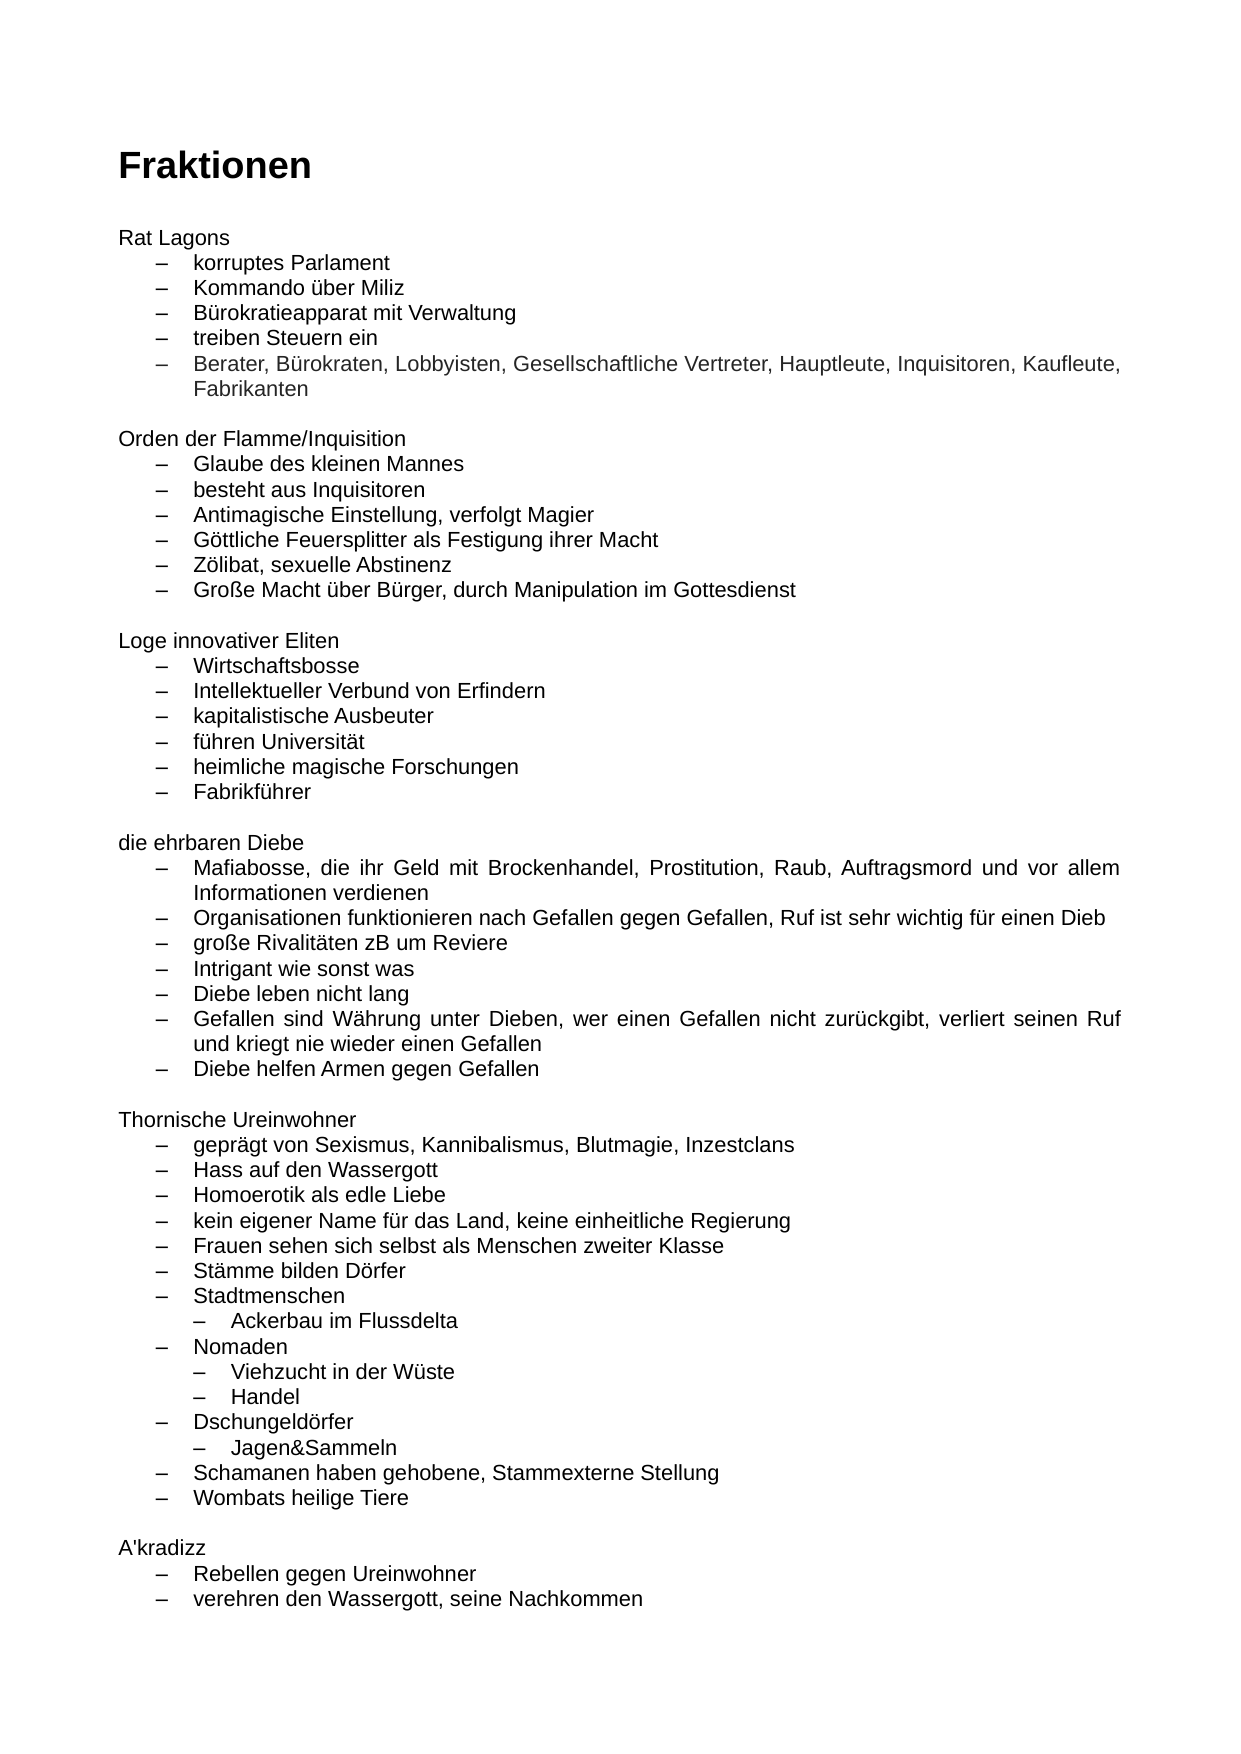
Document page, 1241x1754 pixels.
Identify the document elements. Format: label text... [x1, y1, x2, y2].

text Rat Lagons [118, 224, 1122, 250]
text Thornische Ureinwohner [118, 1107, 1122, 1132]
list verehren den Wassergott, seine Nachkommen [156, 1586, 1122, 1611]
list Nomaden [156, 1334, 1122, 1359]
list große Rivalitäten zB um Reviere [156, 930, 1122, 956]
list Antimagische Einstellung, verfolgt Magier [156, 502, 1122, 527]
list Homoerotik als edle Liebe [156, 1182, 1122, 1208]
list Berater, Bürokraten, Lobbyisten, Gesellschaftliche Vertreter, Hauptleute, Inquisitoren, Kaufleute, Fabrikanten [156, 351, 1122, 401]
list Frauen sehen sich selbst als Menschen zweiter Klasse [156, 1233, 1122, 1258]
list Ackerbau im Flussdelta [193, 1308, 1122, 1334]
list Wirtschaftsbosse [156, 653, 1122, 678]
list Gefallen sind Währung unter Dieben, wer einen Gefallen nicht zurückgibt, verliert seinen Ruf und kriegt nie wieder einen Gefallen [156, 1006, 1122, 1056]
list Stadtmenschen [156, 1283, 1122, 1308]
list Stämme bilden Dörfer [156, 1258, 1122, 1283]
list Diebe helfen Armen gegen Gefallen [156, 1056, 1122, 1082]
list Fabrikführer [156, 779, 1122, 804]
text Loge innovativer Eliten [118, 628, 1122, 653]
list heimliche magische Forschungen [156, 754, 1122, 779]
text Orden der Flamme/Inquisition [118, 426, 1122, 451]
list Intrigant wie sonst was [156, 956, 1122, 981]
list kapitalistische Ausbeuter [156, 703, 1122, 729]
list Glaube des kleinen Mannes [156, 451, 1122, 477]
list besteht aus Inquisitoren [156, 477, 1122, 502]
list kein eigener Name für das Land, keine einheitliche Regierung [156, 1208, 1122, 1233]
list Kommando über Miliz [156, 275, 1122, 300]
list Diebe leben nicht lang [156, 981, 1122, 1006]
list Intellektueller Verbund von Erfindern [156, 678, 1122, 703]
list Wombats heilige Tiere [156, 1485, 1122, 1510]
list Organisationen funktionieren nach Gefallen gegen Gefallen, Ruf ist sehr wichtig für einen Dieb [156, 905, 1122, 930]
list Handel [193, 1384, 1122, 1409]
list Jagen&Sammeln [193, 1434, 1122, 1460]
list Hass auf den Wassergott [156, 1157, 1122, 1182]
text die ehrbaren Diebe [118, 829, 1122, 855]
list Zölibat, sexuelle Abstinenz [156, 552, 1122, 577]
list Bürokratieapparat mit Verwaltung [156, 300, 1122, 325]
subtitle Fraktionen [118, 143, 1122, 187]
text A'kradizz [118, 1535, 1122, 1561]
list treiben Steuern ein [156, 325, 1122, 351]
list Große Macht über Bürger, durch Manipulation im Gottesdienst [156, 577, 1122, 603]
list Schamanen haben gehobene, Stammexterne Stellung [156, 1460, 1122, 1485]
list Göttliche Feuersplitter als Festigung ihrer Macht [156, 527, 1122, 552]
list Mafiabosse, die ihr Geld mit Brockenhandel, Prostitution, Raub, Auftragsmord und vor allem Informationen verdienen [156, 855, 1122, 905]
list korruptes Parlament [156, 250, 1122, 275]
list geprägt von Sexismus, Kannibalismus, Blutmagie, Inzestclans [156, 1132, 1122, 1157]
list Viehzucht in der Wüste [193, 1359, 1122, 1384]
list Rebellen gegen Ureinwohner [156, 1561, 1122, 1586]
list führen Universität [156, 729, 1122, 754]
list Dschungeldörfer [156, 1409, 1122, 1434]
